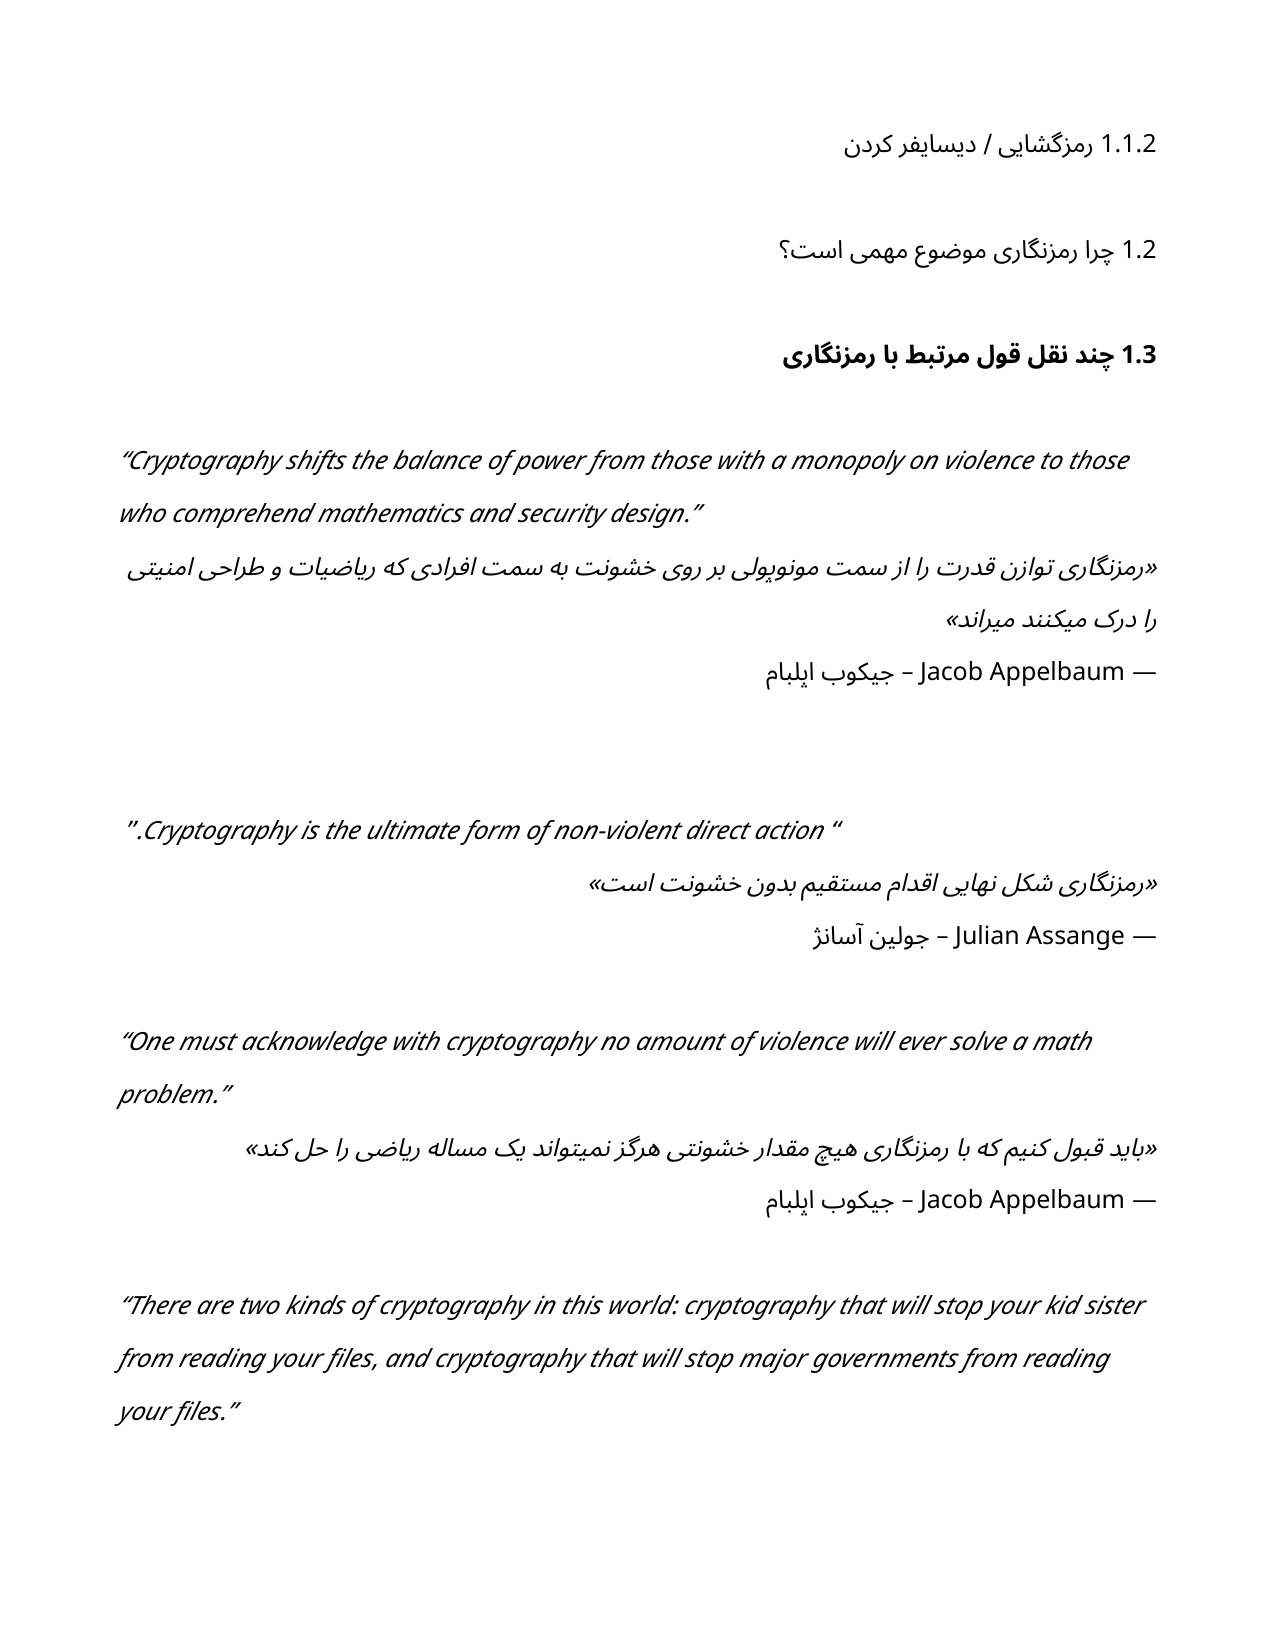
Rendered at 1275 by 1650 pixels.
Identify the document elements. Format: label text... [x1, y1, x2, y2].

text “Cryptography shifts the balance of power from those with a monopoly on violence to those who comprehend mathematics and security design.” [118, 435, 1157, 541]
text «باید قبول کنیم که با رمزنگاری هیچ مقدار خشونتی هرگز نمیتواند یک مساله ریاضی را حل کند» [118, 1122, 1157, 1174]
text 1.3 چند نقل قول مرتبط با رمزنگاری [118, 329, 1157, 382]
text 1.2 چرا رمزنگاری موضوع مهمی است؟ [118, 224, 1157, 277]
text “Cryptography is the ultimate form of non-violent direct action.” [118, 805, 1157, 857]
text — Jacob Appelbaum – جیکوب اپلبام [118, 646, 1157, 699]
text “One must acknowledge with cryptography no amount of violence will ever solve a math problem.” [118, 1016, 1157, 1122]
text «رمزنگاری توازن قدرت را از سمت مونوپولی بر روی خشونت به سمت افرادی که ریاضیات و طراحی امنیتی را درک میکنند میراند» [118, 541, 1157, 646]
text «رمزنگاری شکل نهایی اقدام مستقیم بدون خشونت است» [118, 857, 1157, 910]
text 1.1.2 رمزگشایی / دیسایفر کردن [118, 118, 1157, 171]
text “There are two kinds of cryptography in this world: cryptography that will stop your kid sister from reading your files, and cryptography that will stop major governments from reading your files.” [118, 1280, 1157, 1438]
text — Julian Assange – جولین آسانژ [118, 910, 1157, 963]
text — Jacob Appelbaum – جیکوب اپلبام [118, 1174, 1157, 1227]
